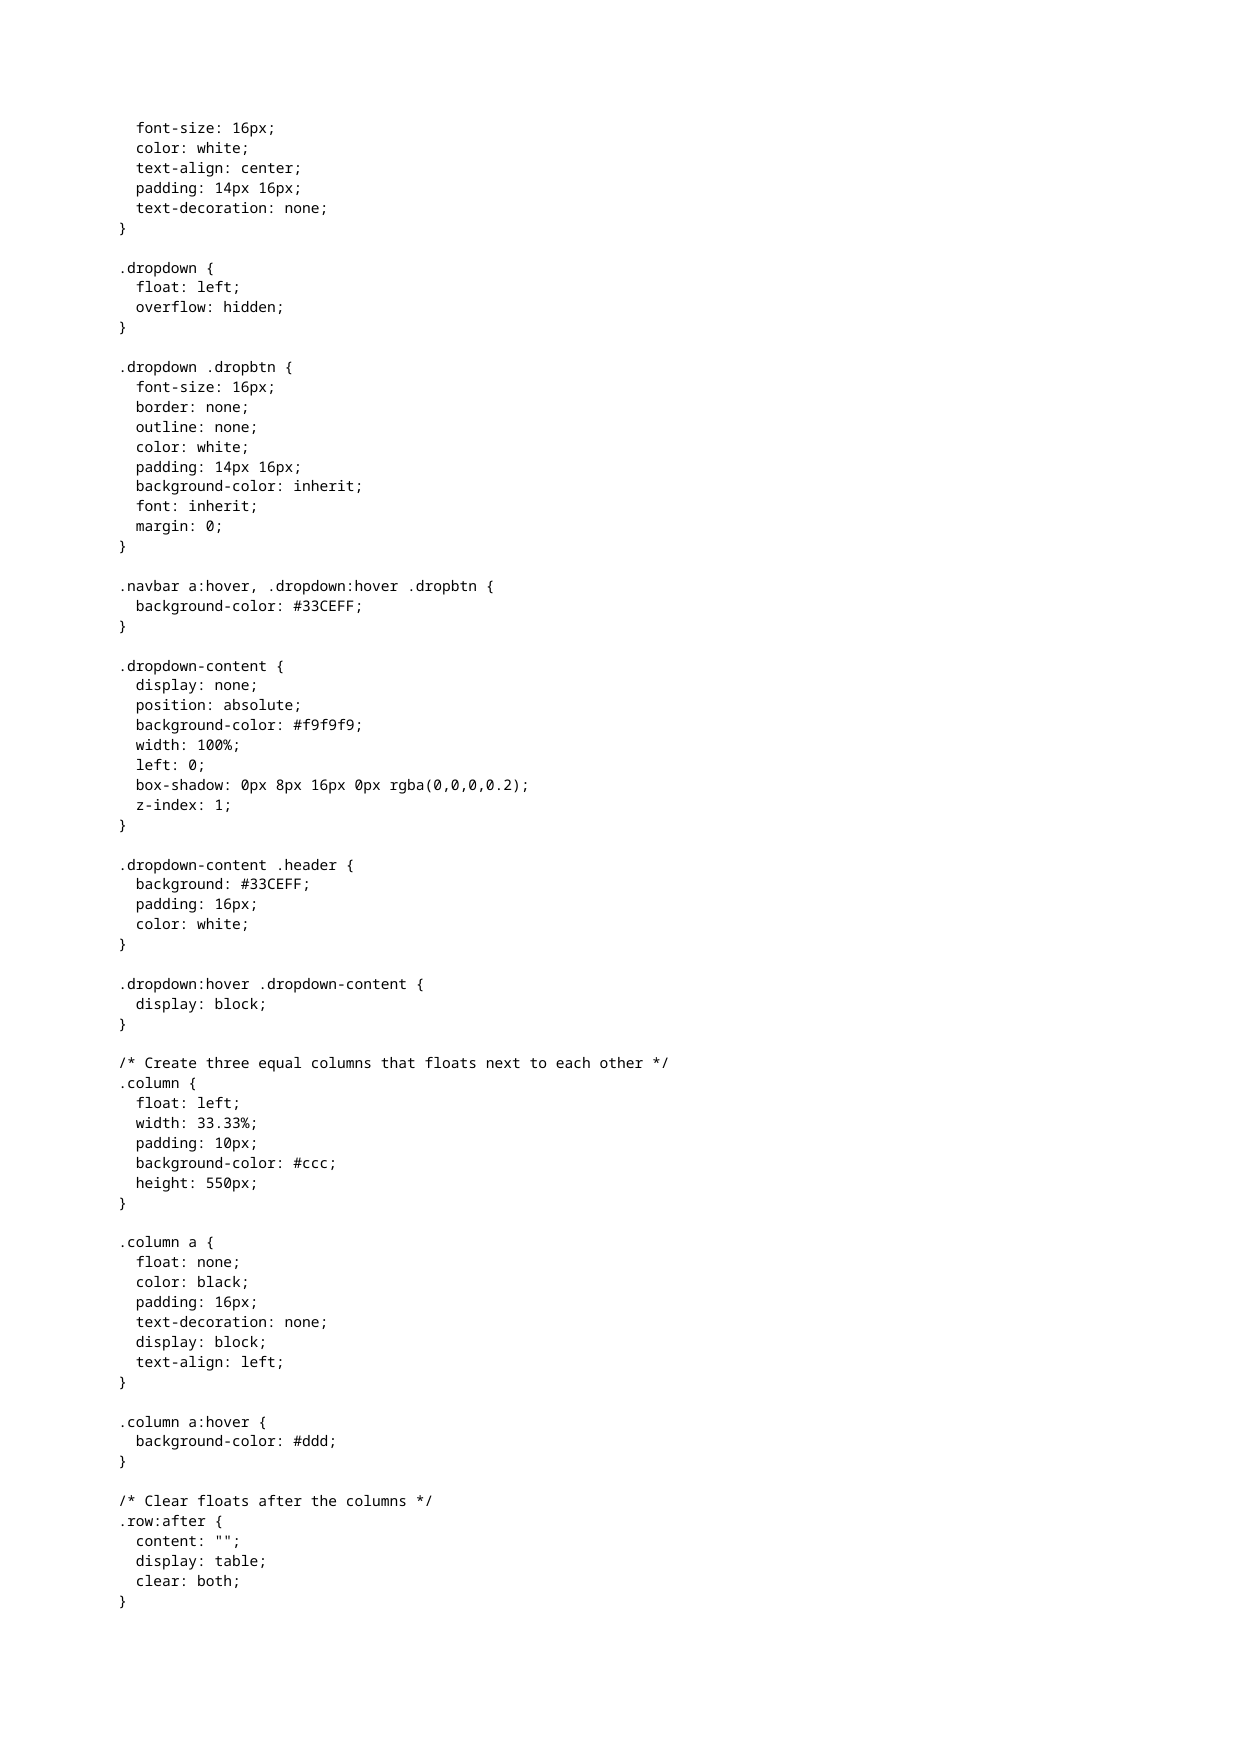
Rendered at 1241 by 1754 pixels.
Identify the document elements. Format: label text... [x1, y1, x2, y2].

text font-size: 16px; color: white; text-align: center; padding: 14px 16px; text-decoration: none; } .dropdown { float: left; overflow: hidden; } .dropdown .dropbtn { font-size: 16px; border: none; outline: none; color: white; padding: 14px 16px; background-color: inherit; font: inherit; margin: 0; } .navbar a:hover, .dropdown:hover .dropbtn { background-color: #33CEFF; } .dropdown-content { display: none; position: absolute; background-color: #f9f9f9; width: 100%; left: 0; box-shadow: 0px 8px 16px 0px rgba(0,0,0,0.2); z-index: 1; } .dropdown-content .header { background: #33CEFF; padding: 16px; color: white; } .dropdown:hover .dropdown-content { display: block; } /* Create three equal columns that floats next to each other */ .column { float: left; width: 33.33%; padding: 10px; background-color: #ccc; height: 550px; } .column a { float: none; color: black; padding: 16px; text-decoration: none; display: block; text-align: left; } .column a:hover { background-color: #ddd; } /* Clear floats after the columns */ .row:after { content: ""; display: table; clear: both; } [118, 118, 1122, 1630]
